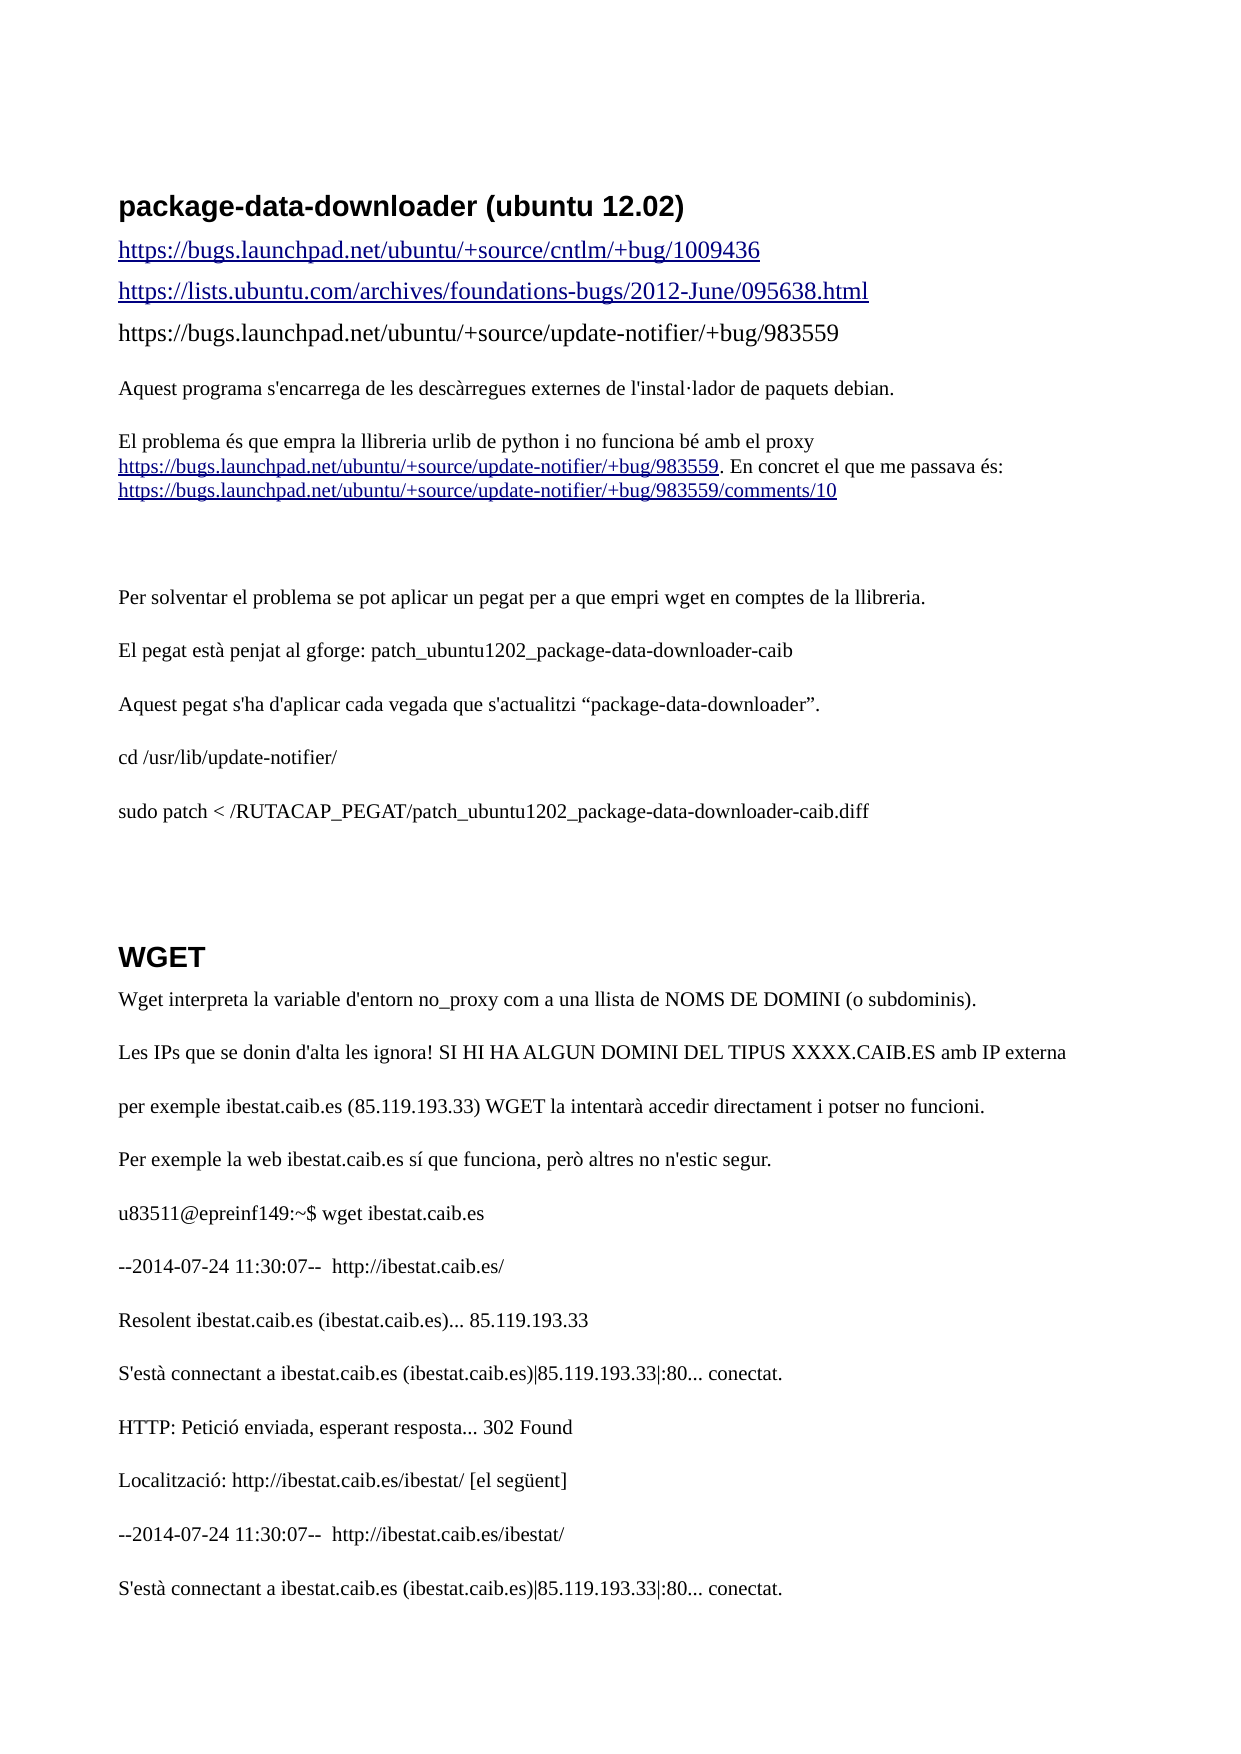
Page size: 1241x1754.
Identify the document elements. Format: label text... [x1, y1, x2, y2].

subtitle package-data-downloader (ubuntu 12.02) [118, 189, 1122, 223]
text HTTP: Petició enviada, esperant resposta... 302 Found [118, 1415, 1122, 1439]
text S'està connectant a ibestat.caib.es (ibestat.caib.es)|85.119.193.33|:80... conectat. [118, 1361, 1122, 1385]
text https://lists.ubuntu.com/archives/foundations-bugs/2012-June/095638.html [118, 276, 1122, 305]
text Les IPs que se donin d'alta les ignora! SI HI HA ALGUN DOMINI DEL TIPUS XXXX.CAIB.ES amb IP externa [118, 1040, 1122, 1064]
text Localització: http://ibestat.caib.es/ibestat/ [el següent] [118, 1468, 1122, 1492]
text Aquest programa s'encarrega de les descàrregues externes de l'instal·lador de paquets debian. [118, 376, 1122, 400]
text --2014-07-24 11:30:07-- http://ibestat.caib.es/ [118, 1254, 1122, 1278]
text El problema és que empra la llibreria urlib de python i no funciona bé amb el proxy https://bugs.launchpad.net/ubuntu/+source/update-notifier/+bug/983559. En concret el que me passava és: https://bugs.launchpad.net/ubuntu/+source/update-notifier/+bug/983559/comments/10 [118, 429, 1122, 502]
text cd /usr/lib/update-notifier/ [118, 745, 1122, 769]
text sudo patch < /RUTACAP_PEGAT/patch_ubuntu1202_package-data-downloader-caib.diff [118, 799, 1122, 823]
text Resolent ibestat.caib.es (ibestat.caib.es)... 85.119.193.33 [118, 1308, 1122, 1332]
text Per exemple la web ibestat.caib.es sí que funciona, però altres no n'estic segur. [118, 1147, 1122, 1171]
text https://bugs.launchpad.net/ubuntu/+source/update-notifier/+bug/983559 [118, 318, 1122, 346]
text S'està connectant a ibestat.caib.es (ibestat.caib.es)|85.119.193.33|:80... conectat. [118, 1575, 1122, 1599]
subtitle WGET [118, 940, 1122, 974]
text Per solventar el problema se pot aplicar un pegat per a que empri wget en comptes de la llibreria. [118, 585, 1122, 609]
text u83511@epreinf149:~$ wget ibestat.caib.es [118, 1201, 1122, 1225]
text Wget interpreta la variable d'entorn no_proxy com a una llista de NOMS DE DOMINI (o subdominis). [118, 986, 1122, 1011]
text Aquest pegat s'ha d'aplicar cada vegada que s'actualitzi “package-data-downloader”. [118, 692, 1122, 716]
text --2014-07-24 11:30:07-- http://ibestat.caib.es/ibestat/ [118, 1522, 1122, 1546]
text https://bugs.launchpad.net/ubuntu/+source/cntlm/+bug/1009436 [118, 235, 1122, 264]
text El pegat està penjat al gforge: patch_ubuntu1202_package-data-downloader-caib [118, 638, 1122, 662]
text per exemple ibestat.caib.es (85.119.193.33) WGET la intentarà accedir directament i potser no funcioni. [118, 1093, 1122, 1118]
